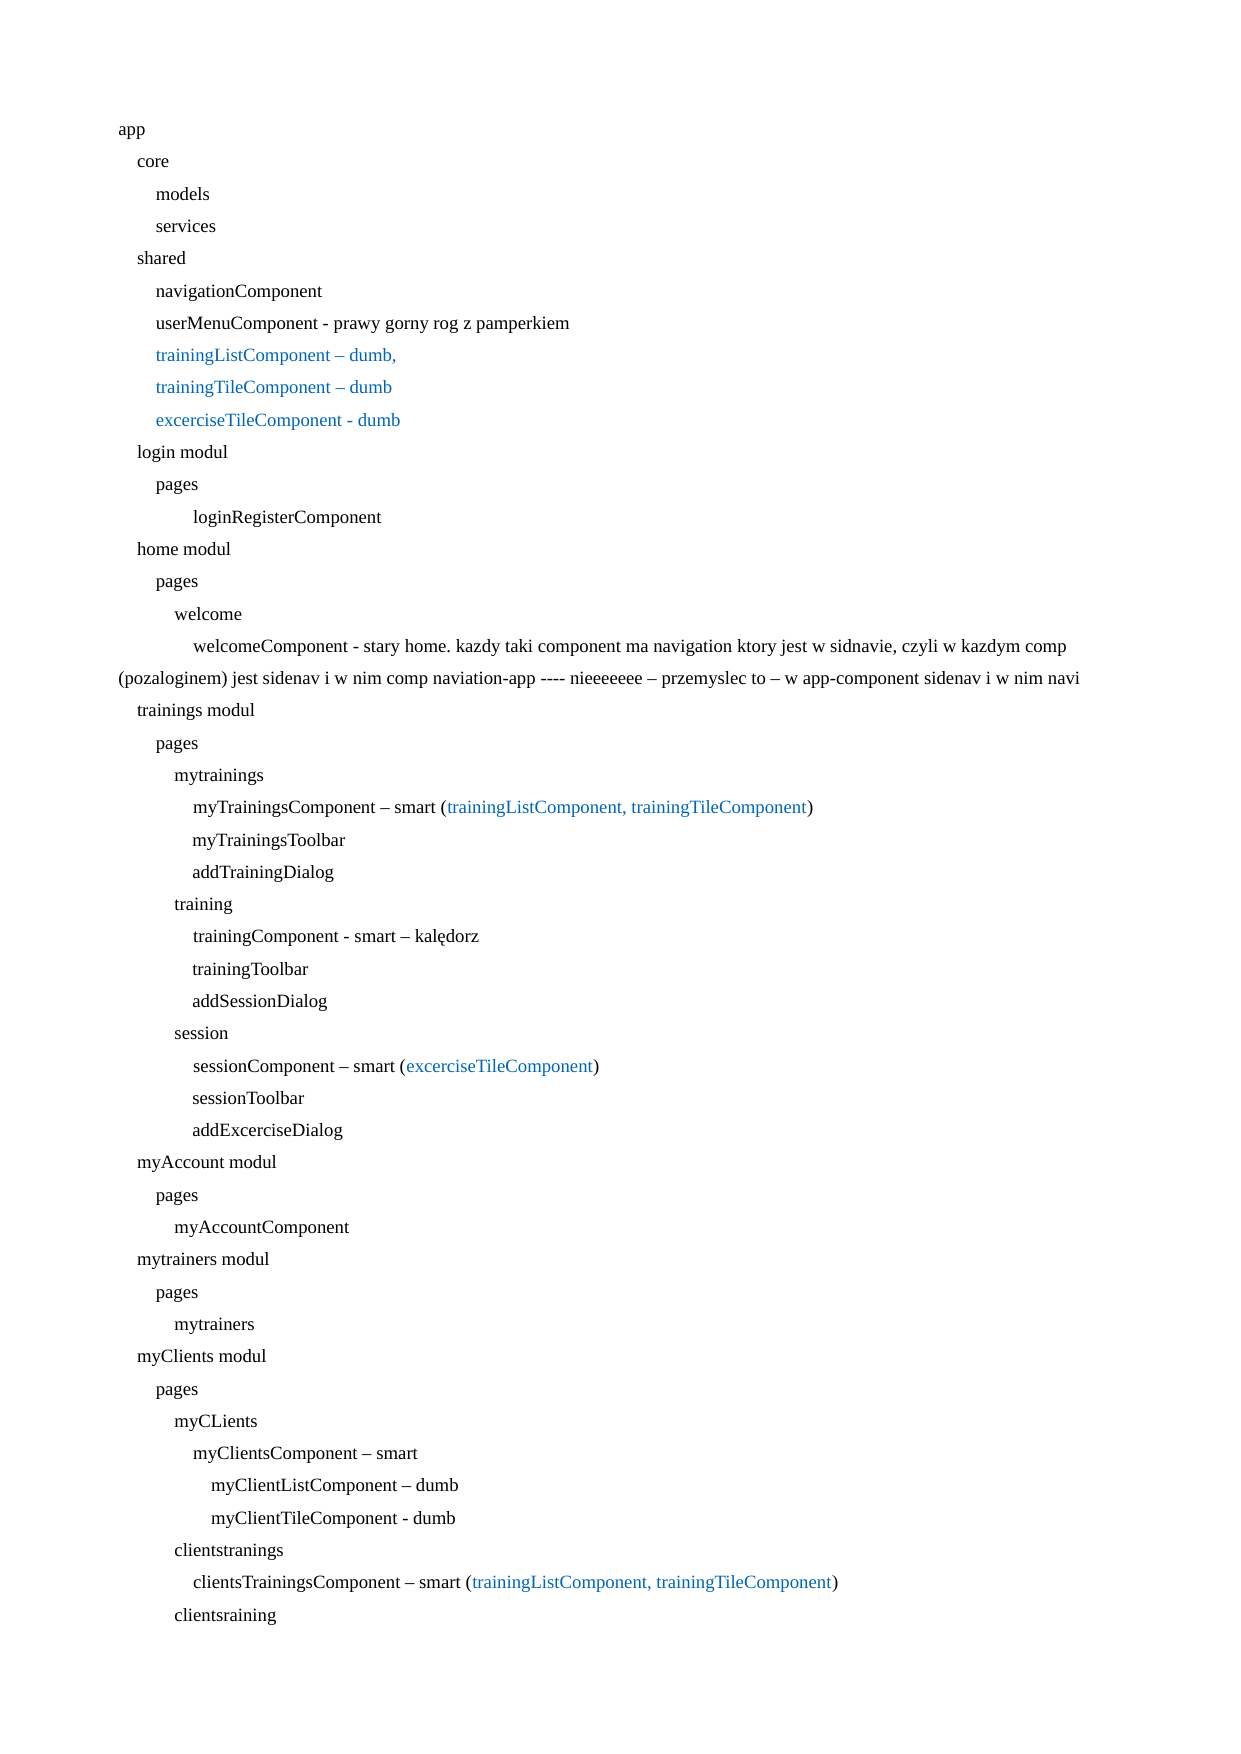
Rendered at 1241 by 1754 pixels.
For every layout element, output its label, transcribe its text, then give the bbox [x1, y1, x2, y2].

text addExcerciseDialog [118, 1119, 1122, 1141]
text training [118, 893, 1122, 915]
text models [118, 183, 1122, 204]
text pages [118, 1281, 1122, 1302]
text myCLients [118, 1410, 1122, 1431]
text trainingListComponent – dumb, [118, 344, 1122, 366]
text myTrainingsToolbar [118, 828, 1122, 850]
text myClientListComponent – dumb [118, 1474, 1122, 1496]
text pages [118, 1184, 1122, 1205]
text trainingToolbar [118, 958, 1122, 979]
text trainingComponent - smart – kalędorz [118, 925, 1122, 947]
text home modul [118, 538, 1122, 559]
text core [118, 150, 1122, 172]
text app [118, 118, 1122, 140]
text clientsraining [118, 1603, 1122, 1625]
text mytrainings [118, 764, 1122, 786]
text sessionComponent – smart (excerciseTileComponent) [118, 1054, 1122, 1076]
text shared [118, 247, 1122, 269]
text pages [118, 1377, 1122, 1399]
text services [118, 215, 1122, 237]
text trainings modul [118, 699, 1122, 721]
text myClientsComponent – smart [118, 1442, 1122, 1464]
text myClientTileComponent - dumb [118, 1507, 1122, 1528]
text addSessionDialog [118, 990, 1122, 1012]
text loginRegisterComponent [118, 506, 1122, 527]
text pages [118, 473, 1122, 495]
text myAccount modul [118, 1151, 1122, 1173]
text myAccountComponent [118, 1216, 1122, 1238]
text addTrainingDialog [118, 861, 1122, 882]
text mytrainers modul [118, 1248, 1122, 1270]
text userMenuComponent - prawy gorny rog z pamperkiem [118, 312, 1122, 333]
text pages [118, 732, 1122, 753]
text session [118, 1022, 1122, 1044]
text mytrainers [118, 1313, 1122, 1334]
text pages [118, 570, 1122, 592]
text welcomeComponent - stary home. kazdy taki component ma navigation ktory jest w sidnavie, czyli w kazdym comp (pozaloginem) jest sidenav i w nim comp naviation-app ---- nieeeeeee – przemyslec to – w app-component sidenav i w nim navi [118, 635, 1122, 689]
text login modul [118, 441, 1122, 463]
text welcome [118, 602, 1122, 624]
text clientstranings [118, 1539, 1122, 1561]
text clientsTrainingsComponent – smart (trainingListComponent, trainingTileComponent) [118, 1571, 1122, 1593]
text trainingTileComponent – dumb [118, 376, 1122, 398]
text myClients modul [118, 1345, 1122, 1367]
text myTrainingsComponent – smart (trainingListComponent, trainingTileComponent) [118, 796, 1122, 818]
text excerciseTileComponent - dumb [118, 409, 1122, 430]
text navigationComponent [118, 279, 1122, 301]
text sessionToolbar [118, 1087, 1122, 1108]
